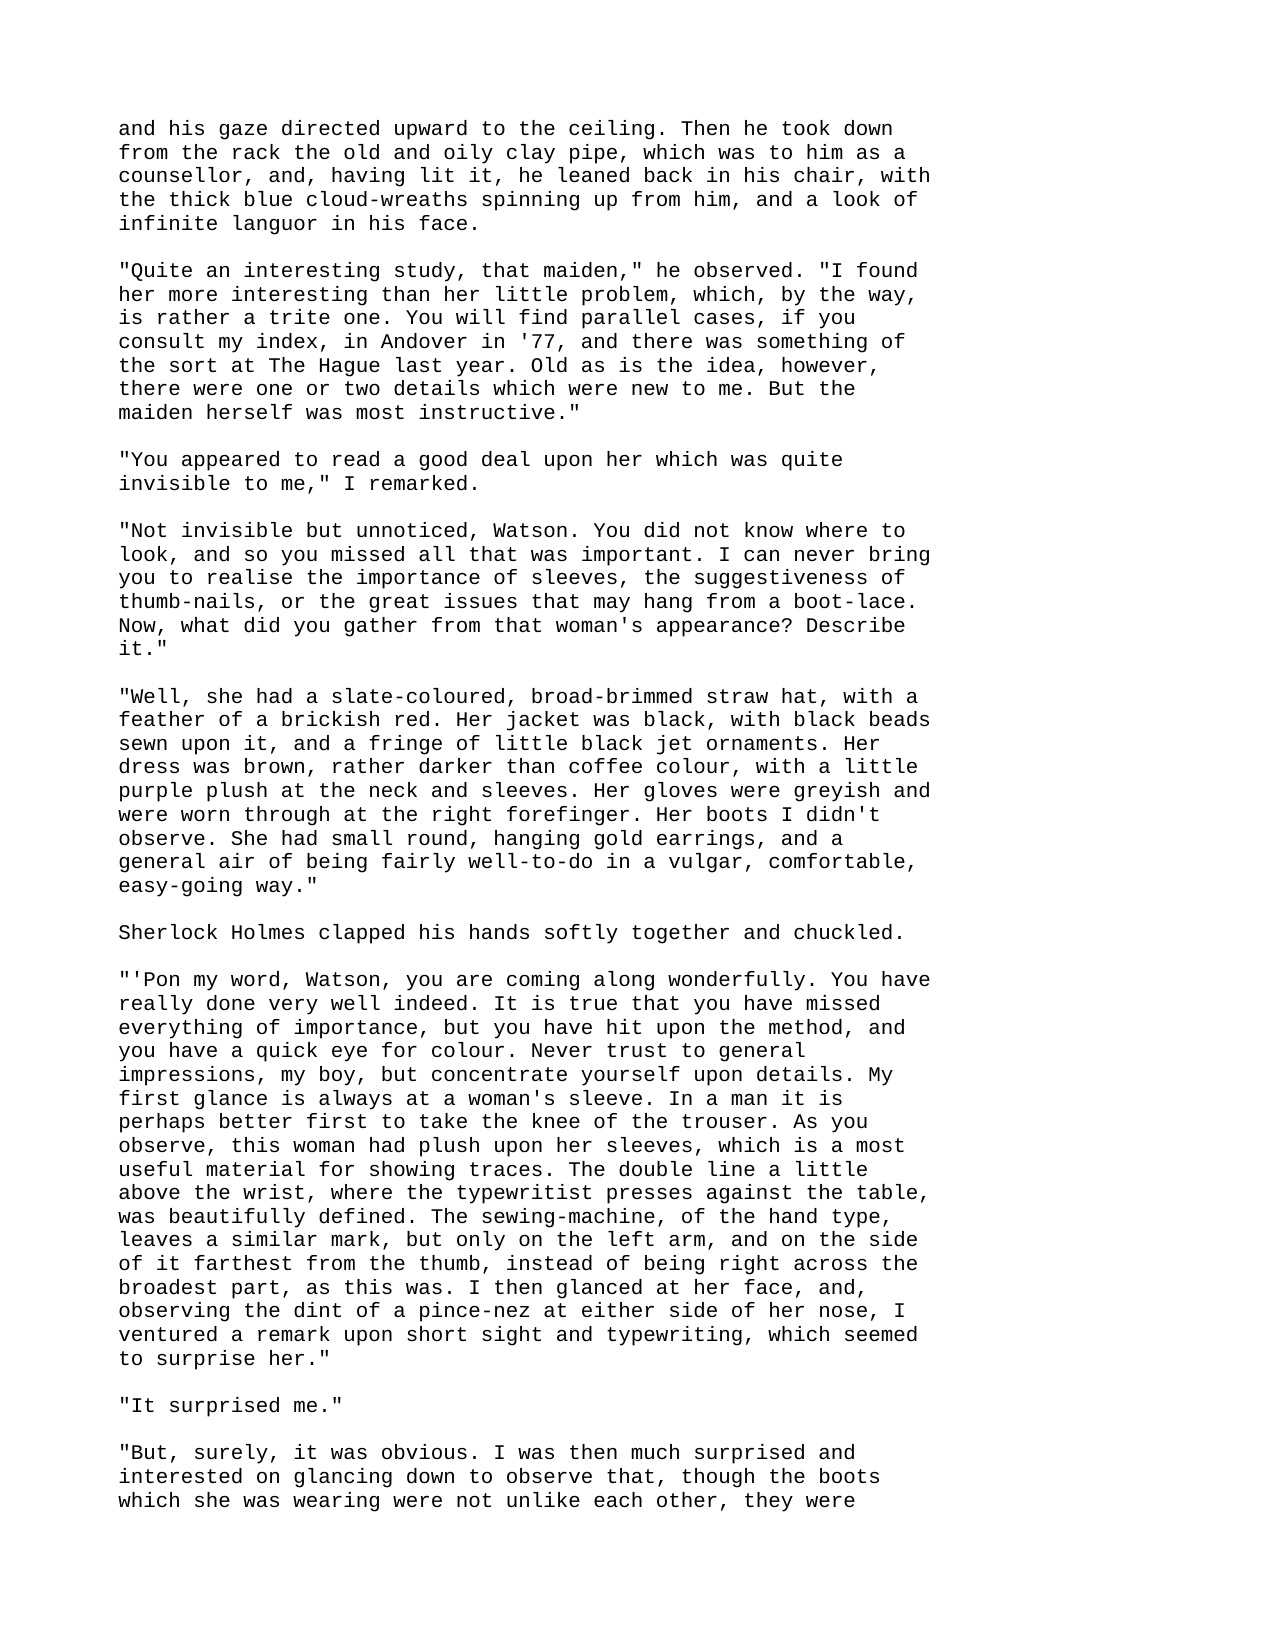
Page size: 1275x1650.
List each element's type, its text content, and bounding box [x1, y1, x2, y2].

text "Well, she had a slate-coloured, broad-brimmed straw hat, with a [118, 686, 1157, 709]
text "You appeared to read a good deal upon her which was quite [118, 449, 1157, 473]
text useful material for showing traces. The double line a little [118, 1158, 1157, 1182]
text "Not invisible but unnoticed, Watson. You did not know where to [118, 520, 1157, 544]
text observe, this woman had plush upon her sleeves, which is a most [118, 1135, 1157, 1158]
text thumb-nails, or the great issues that may hang from a boot-lace. [118, 591, 1157, 615]
text were worn through at the right forefinger. Her boots I didn't [118, 804, 1157, 827]
text sewn upon it, and a fringe of little black jet ornaments. Her [118, 733, 1157, 757]
text her more interesting than her little problem, which, by the way, [118, 284, 1157, 307]
text dress was brown, rather darker than coffee colour, with a little [118, 757, 1157, 780]
text general air of being fairly well-to-do in a vulgar, comfortable, [118, 851, 1157, 875]
text feather of a brickish red. Her jacket was black, with black beads [118, 709, 1157, 733]
text leaves a similar mark, but only on the left arm, and on the side [118, 1229, 1157, 1253]
text look, and so you missed all that was important. I can never bring [118, 544, 1157, 567]
text really done very well indeed. It is true that you have missed [118, 993, 1157, 1017]
text ventured a remark upon short sight and typewriting, which seemed [118, 1324, 1157, 1348]
text the thick blue cloud-wreaths spinning up from him, and a look of [118, 189, 1157, 213]
text to surprise her." [118, 1348, 1157, 1371]
text invisible to me," I remarked. [118, 473, 1157, 496]
text Sherlock Holmes clapped his hands softly together and chuckled. [118, 922, 1157, 946]
text observing the dint of a pince-nez at either side of her nose, I [118, 1300, 1157, 1324]
text is rather a trite one. You will find parallel cases, if you [118, 307, 1157, 331]
text from the rack the old and oily clay pipe, which was to him as a [118, 142, 1157, 165]
text of it farthest from the thumb, instead of being right across the [118, 1253, 1157, 1277]
text interested on glancing down to observe that, though the boots [118, 1466, 1157, 1489]
text broadest part, as this was. I then glanced at her face, and, [118, 1277, 1157, 1300]
text which she was wearing were not unlike each other, they were [118, 1489, 1157, 1513]
text "Quite an interesting study, that maiden," he observed. "I found [118, 260, 1157, 284]
text purple plush at the neck and sleeves. Her gloves were greyish and [118, 780, 1157, 804]
text "'Pon my word, Watson, you are coming along wonderfully. You have [118, 969, 1157, 993]
text maiden herself was most instructive." [118, 402, 1157, 426]
text counsellor, and, having lit it, he leaned back in his chair, with [118, 165, 1157, 189]
text consult my index, in Andover in '77, and there was something of [118, 331, 1157, 354]
text "But, surely, it was obvious. I was then much surprised and [118, 1442, 1157, 1466]
text impressions, my boy, but concentrate yourself upon details. My [118, 1064, 1157, 1088]
text perhaps better first to take the knee of the trouser. As you [118, 1111, 1157, 1135]
text infinite languor in his face. [118, 213, 1157, 236]
text above the wrist, where the typewritist presses against the table, [118, 1182, 1157, 1206]
text you to realise the importance of sleeves, the suggestiveness of [118, 567, 1157, 591]
text the sort at The Hague last year. Old as is the idea, however, [118, 354, 1157, 378]
text everything of importance, but you have hit upon the method, and [118, 1017, 1157, 1040]
text you have a quick eye for colour. Never trust to general [118, 1040, 1157, 1064]
text there were one or two details which were new to me. But the [118, 378, 1157, 402]
text first glance is always at a woman's sleeve. In a man it is [118, 1088, 1157, 1111]
text easy-going way." [118, 875, 1157, 898]
text was beautifully defined. The sewing-machine, of the hand type, [118, 1206, 1157, 1229]
text Now, what did you gather from that woman's appearance? Describe [118, 615, 1157, 638]
text and his gaze directed upward to the ceiling. Then he took down [118, 118, 1157, 142]
text it." [118, 638, 1157, 662]
text "It surprised me." [118, 1395, 1157, 1419]
text observe. She had small round, hanging gold earrings, and a [118, 827, 1157, 851]
